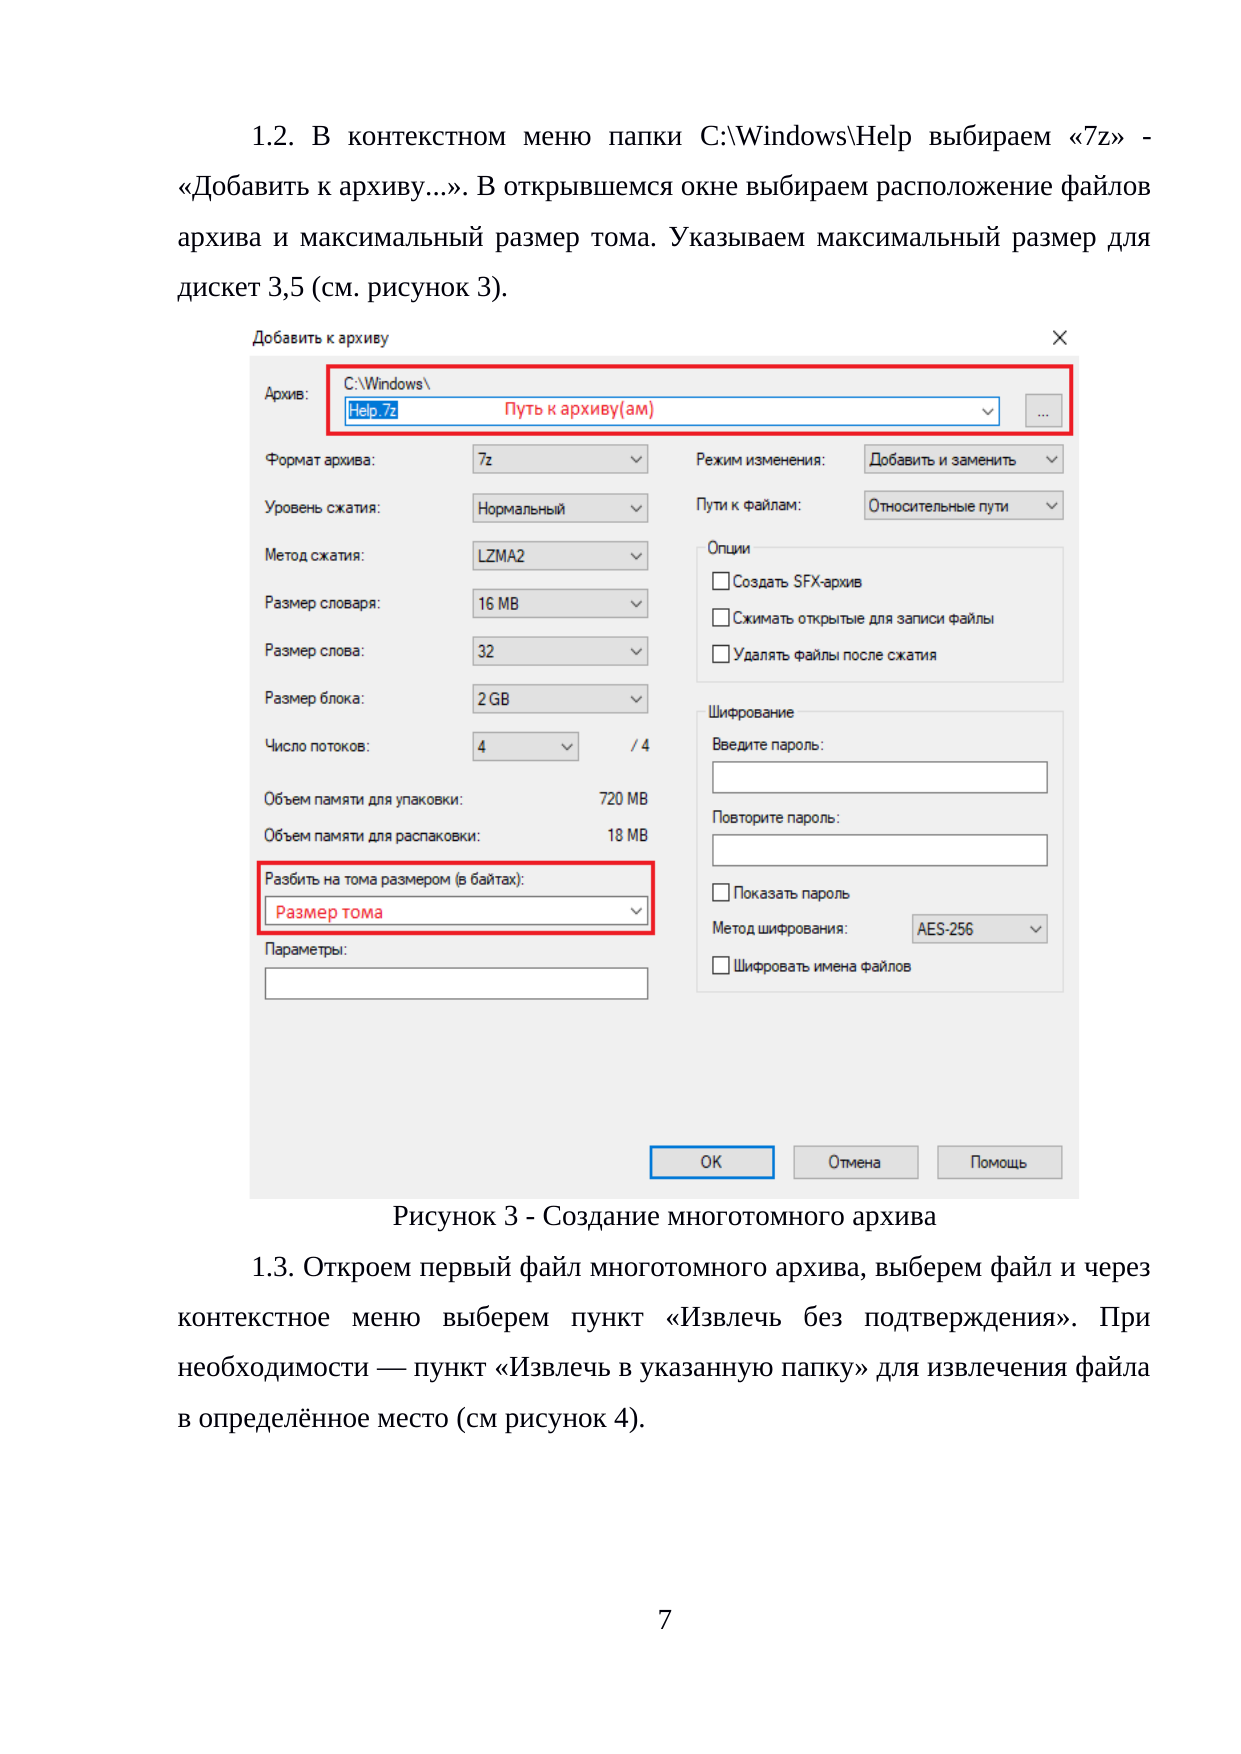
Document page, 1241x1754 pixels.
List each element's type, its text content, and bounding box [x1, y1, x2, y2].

text 1.2. В контекстном меню папки C:\Windows\Help выбираем «7z» - «Добавить к архиву...». В открывшемся окне выбираем расположение файлов архива и максимальный размер тома. Указываем максимальный размер для дискет 3,5 (см. рисунок 3). [177, 118, 1152, 303]
text Рисунок 3 - Создание многотомного архива [249, 1199, 1079, 1232]
picture [249, 321, 1080, 1199]
text 1.3. Откроем первый файл многотомного архива, выберем файл и через контекстное меню выберем пункт «Извлечь без подтверждения». При необходимости — пункт «Извлечь в указанную папку» для извлечения файла в определённое место (см рисунок 4). [177, 319, 1152, 1433]
